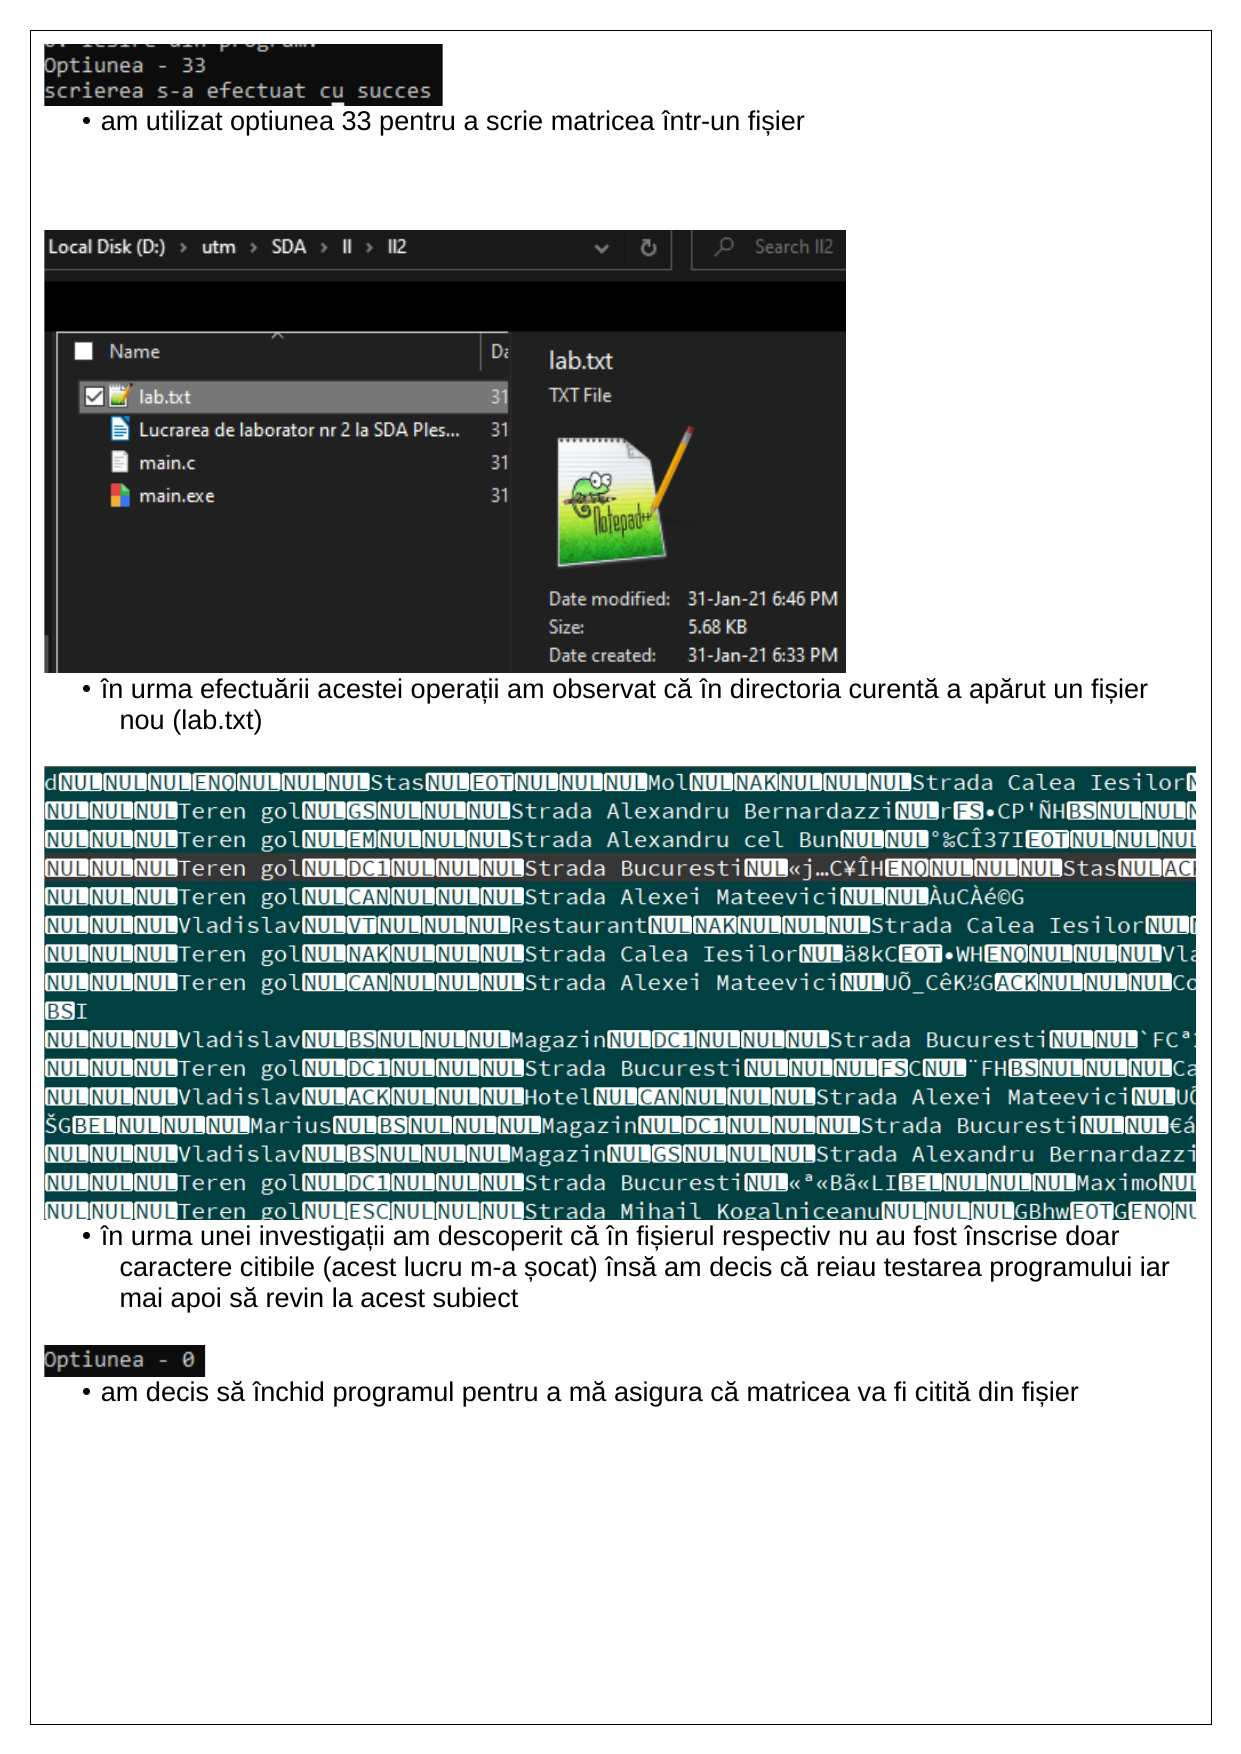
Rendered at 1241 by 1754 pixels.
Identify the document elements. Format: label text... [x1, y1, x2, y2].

picture [44, 230, 846, 673]
picture [44, 1345, 206, 1377]
list am decis să închid programul pentru a mă asigura că matricea va fi citită din fișier [82, 1376, 1196, 1408]
list am utilizat optiunea 33 pentru a scrie matricea într-un fișier [82, 105, 1196, 137]
picture [44, 44, 443, 106]
list în urma unei investigații am descoperit că în fișierul respectiv nu au fost înscrise doar caractere citibile (acest lucru m-a șocat) însă am decis că reiau testarea programului iar mai apoi să revin la acest subiect [82, 1220, 1196, 1314]
picture [44, 766, 1196, 1220]
list în urma efectuării acestei operații am observat că în directoria curentă a apărut un fișier nou (lab.txt) [82, 673, 1196, 735]
